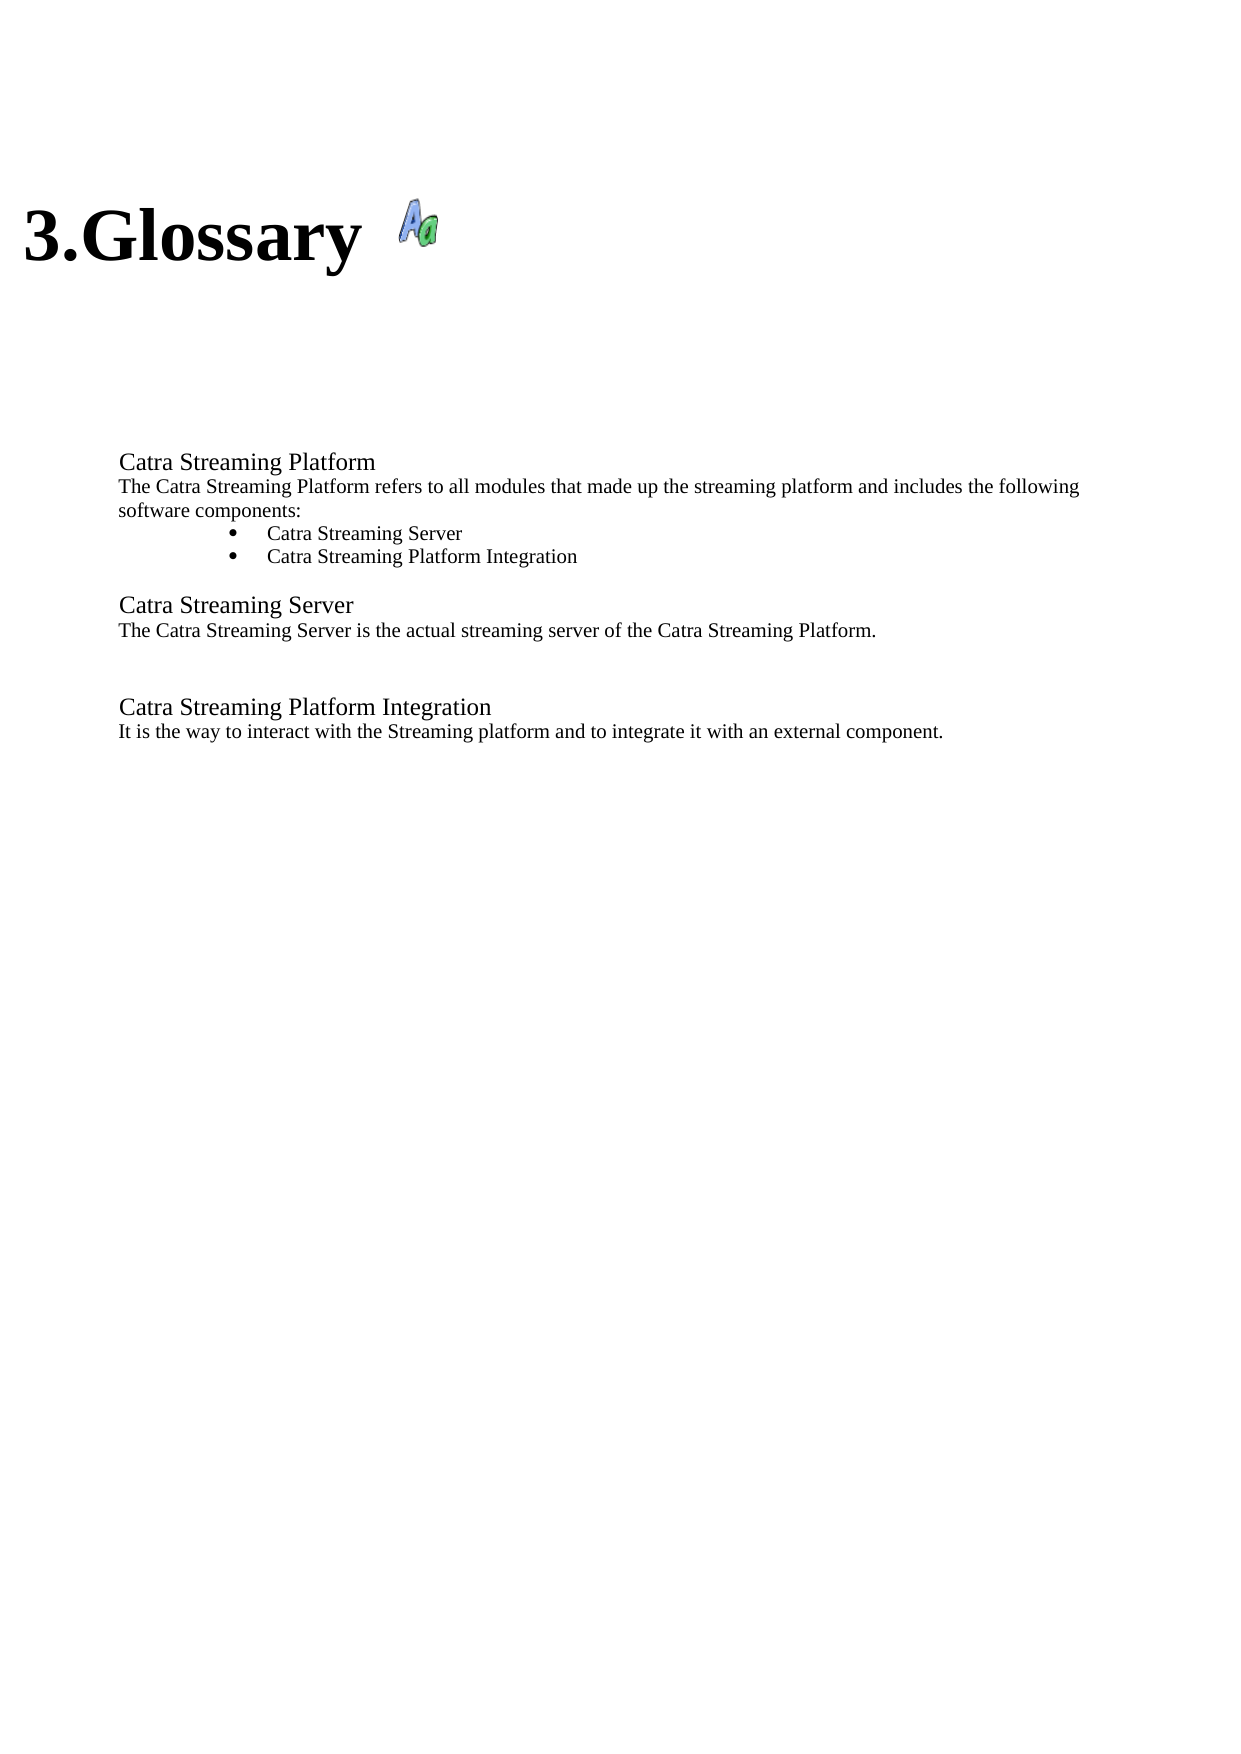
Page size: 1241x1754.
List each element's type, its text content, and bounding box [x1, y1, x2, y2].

text Catra Streaming Server [45, 591, 1122, 619]
text The Catra Streaming Platform refers to all modules that made up the streaming platform and includes the following software components: [118, 475, 1122, 522]
list Catra Streaming Server [229, 522, 1122, 545]
text Catra Streaming Platform Integration [45, 693, 1122, 720]
text It is the way to interact with the Streaming platform and to integrate it with an external component. [118, 720, 1122, 743]
list Catra Streaming Platform Integration [229, 545, 1122, 568]
picture [398, 197, 441, 251]
text The Catra Streaming Server is the actual streaming server of the Catra Streaming Platform. [118, 619, 1122, 642]
text Catra Streaming Platform [45, 448, 1122, 475]
subtitle Glossary [24, 188, 1122, 273]
